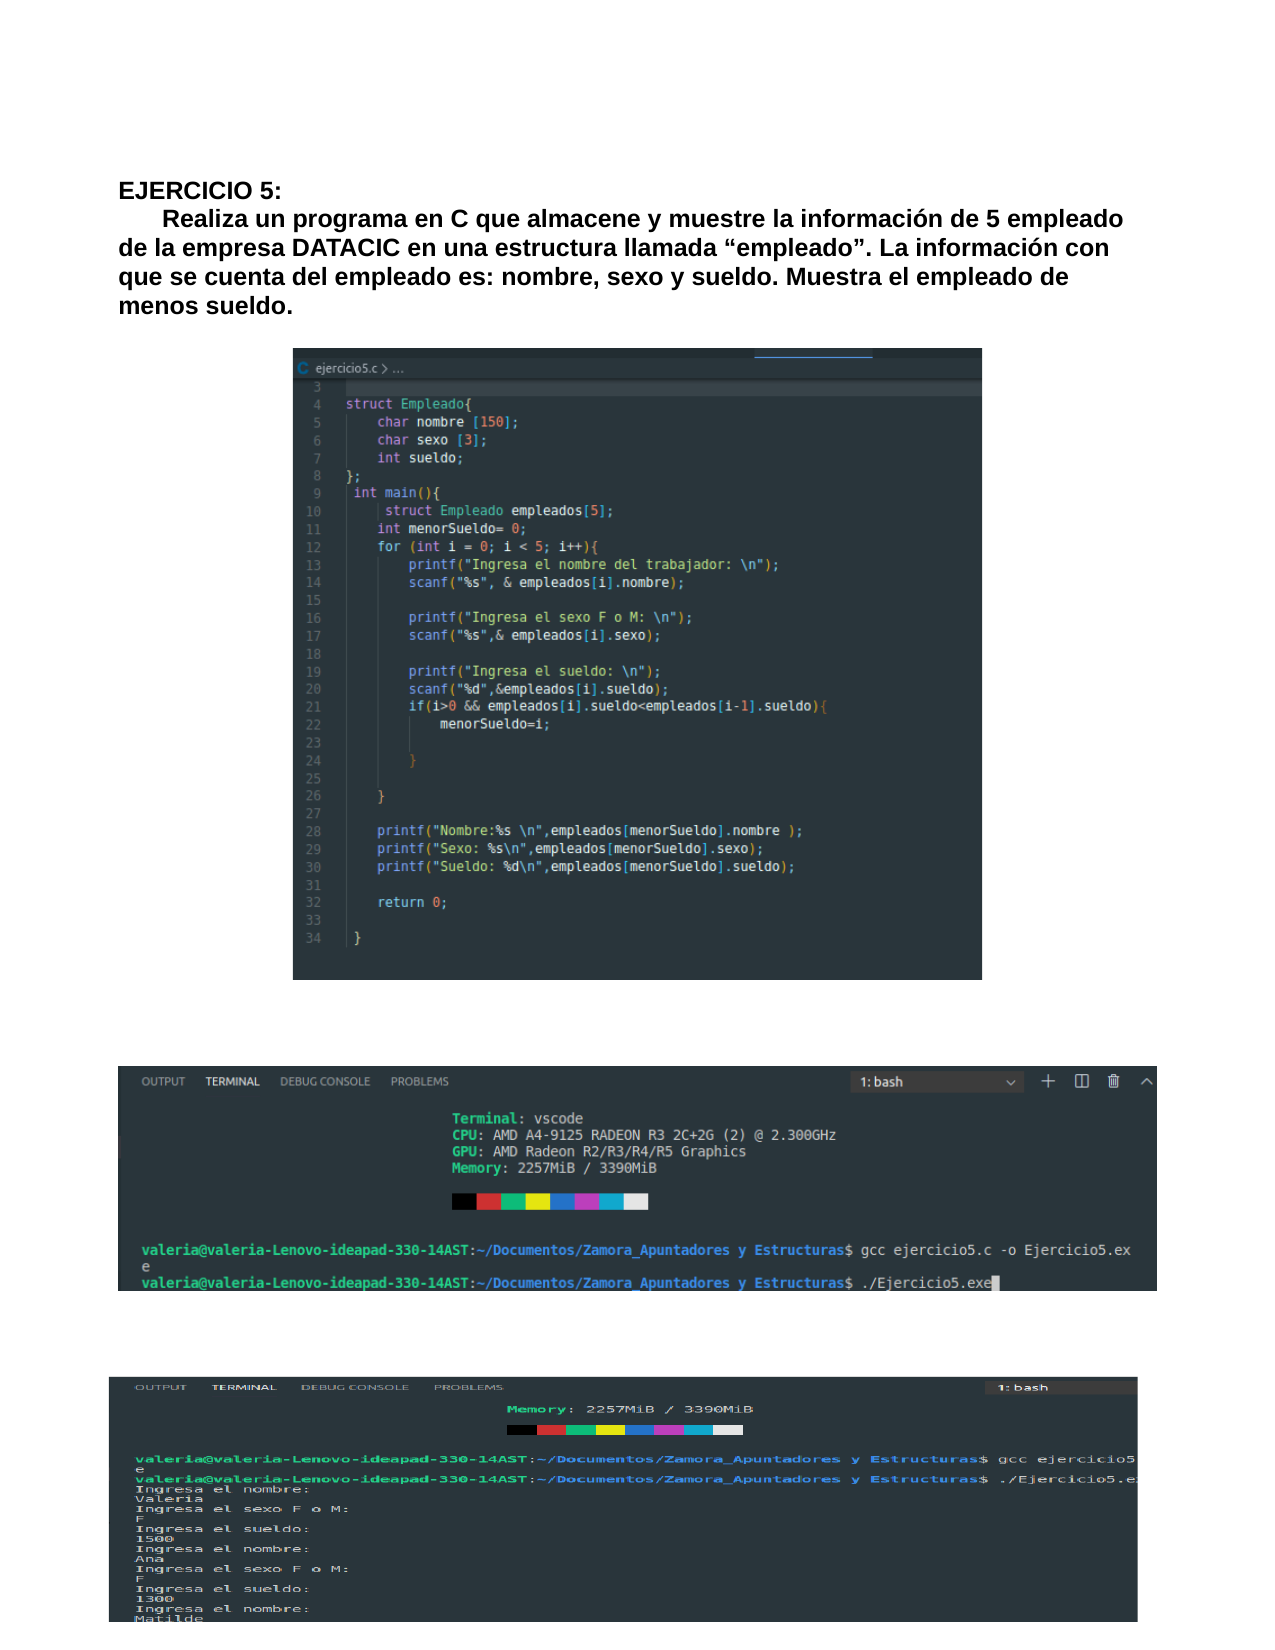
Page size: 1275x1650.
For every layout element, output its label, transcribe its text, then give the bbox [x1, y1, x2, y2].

text Realiza un programa en C que almacene y muestre la información de 5 empleado de la empresa DATACIC en una estructura llamada “empleado”. La información con que se cuenta del empleado es: nombre, sexo y sueldo. Muestra el empleado de menos sueldo. [118, 204, 1157, 319]
text EJERCICIO 5: [118, 176, 1157, 204]
picture [108, 1376, 1138, 1622]
picture [118, 1066, 1157, 1291]
picture [292, 348, 983, 980]
